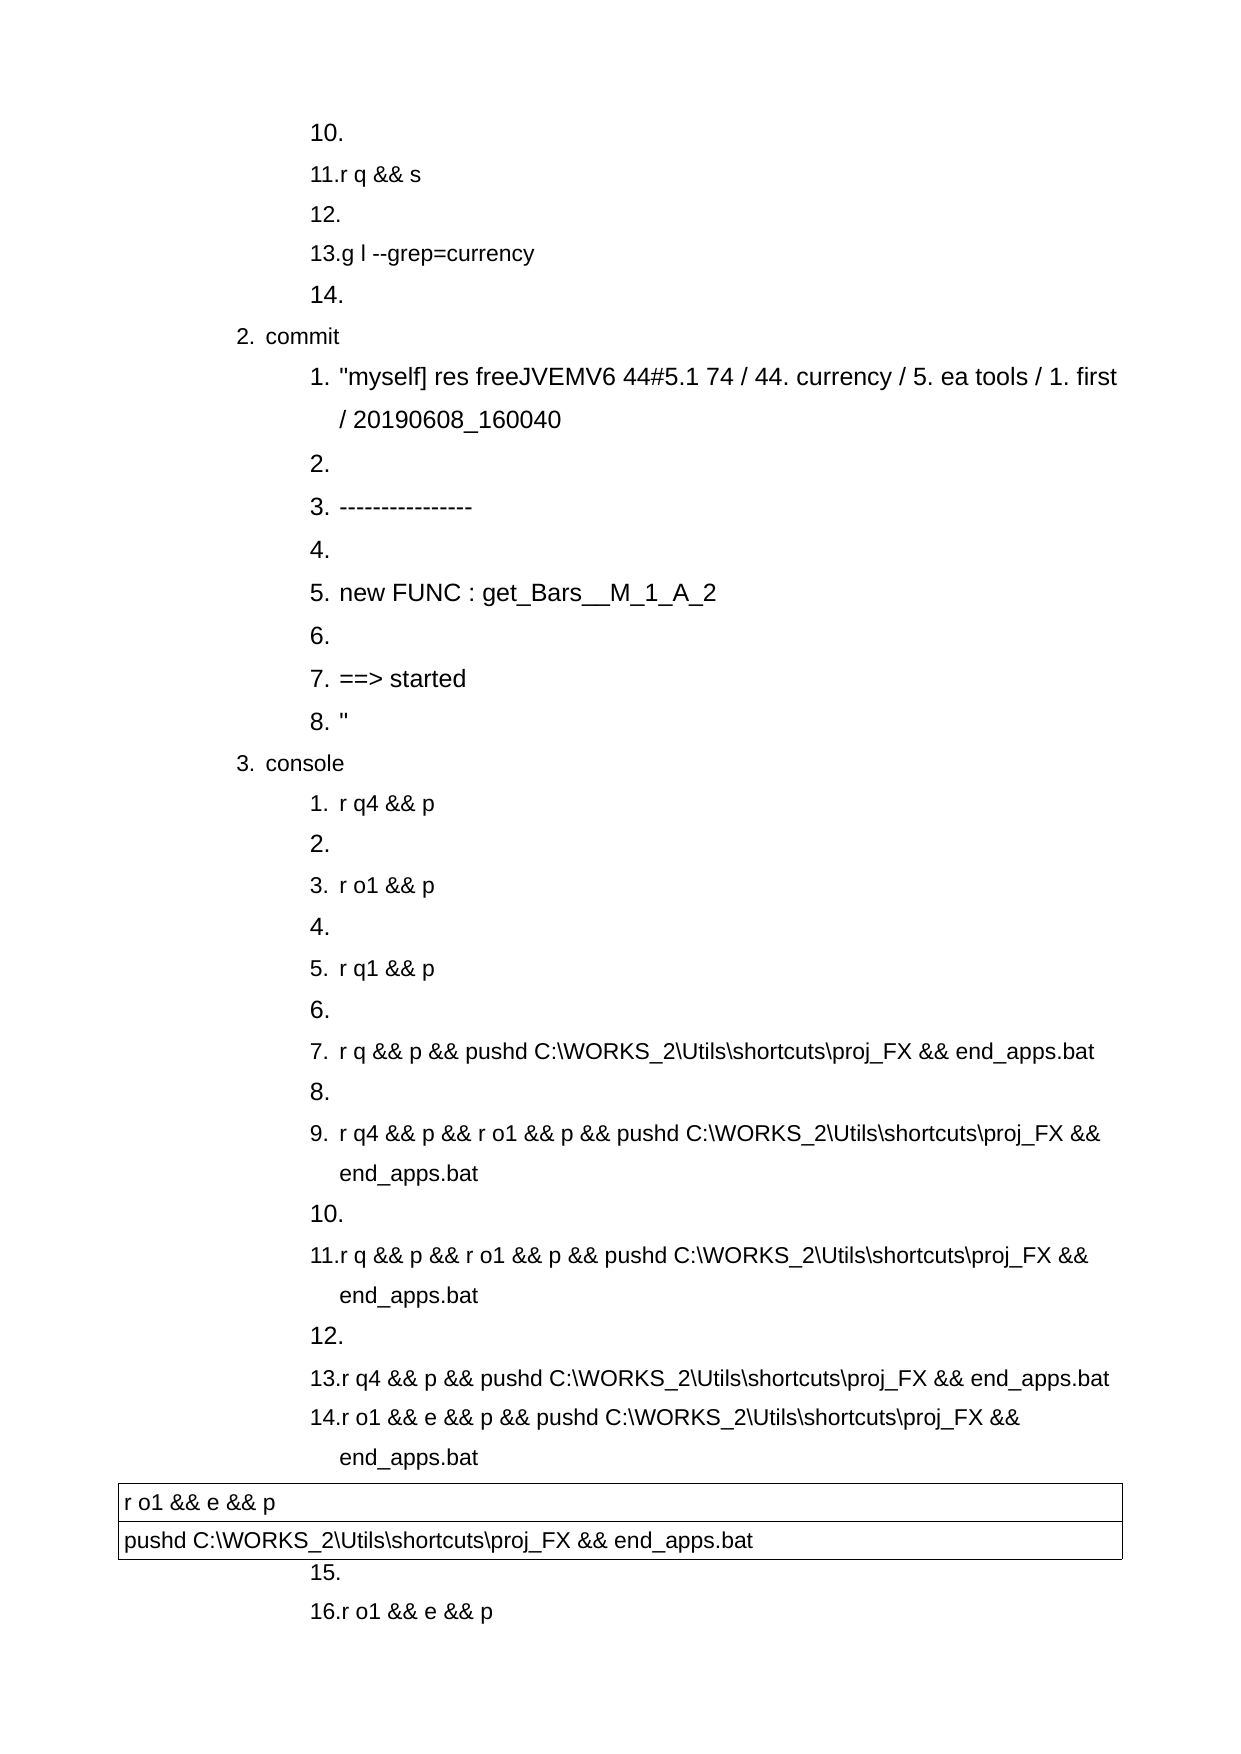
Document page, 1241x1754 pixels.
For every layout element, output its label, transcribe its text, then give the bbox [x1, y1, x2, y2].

list new FUNC : get_Bars__M_1_A_2 [309, 578, 1122, 607]
list console [236, 750, 1122, 777]
list ==> started [309, 664, 1122, 693]
list r q && p && r o1 && p && pushd C:\WORKS_2\Utils\shortcuts\proj_FX && end_apps.bat [309, 1242, 1122, 1308]
list g l --grep=currency [309, 240, 1122, 267]
list r q && s [309, 161, 1122, 188]
list commit [236, 323, 1122, 349]
table_cell pushd C:\WORKS_2\Utils\shortcuts\proj_FX && end_apps.bat [119, 1522, 1122, 1559]
list r q1 && p [309, 955, 1122, 981]
list r q && p && pushd C:\WORKS_2\Utils\shortcuts\proj_FX && end_apps.bat [309, 1038, 1122, 1064]
list r q4 && p [309, 790, 1122, 816]
list " [309, 707, 1122, 736]
table_header r o1 && e && p [119, 1484, 1122, 1521]
list r o1 && p [309, 872, 1122, 899]
list r q4 && p && pushd C:\WORKS_2\Utils\shortcuts\proj_FX && end_apps.bat [309, 1364, 1122, 1391]
list ---------------- [309, 492, 1122, 520]
list r o1 && e && p && pushd C:\WORKS_2\Utils\shortcuts\proj_FX && end_apps.bat [309, 1404, 1122, 1470]
list r o1 && e && p [309, 1598, 1122, 1625]
list "myself] res freeJVEMV6 44#5.1 74 / 44. currency / 5. ea tools / 1. first / 20190608_160040 [309, 362, 1122, 434]
list r q4 && p && r o1 && p && pushd C:\WORKS_2\Utils\shortcuts\proj_FX && end_apps.bat [309, 1120, 1122, 1186]
